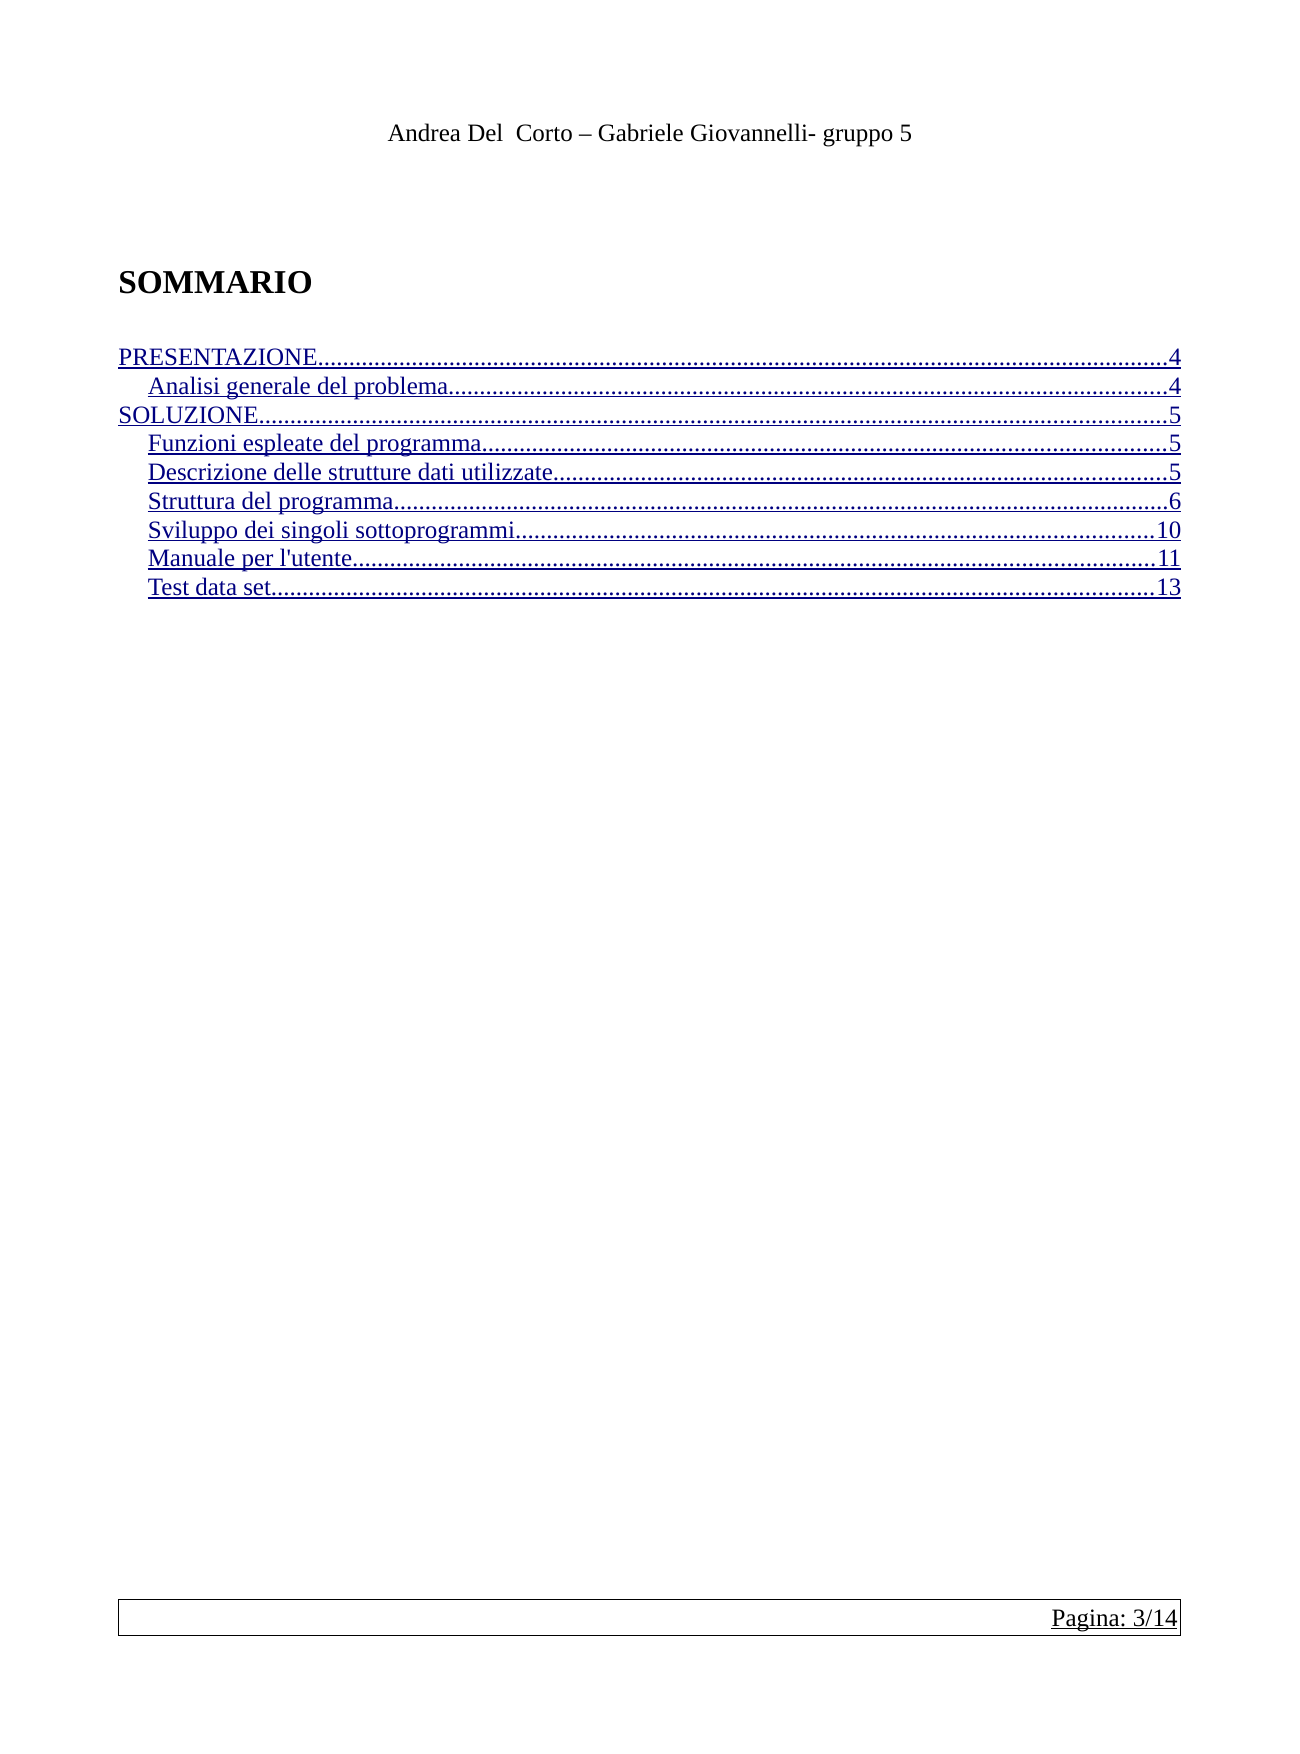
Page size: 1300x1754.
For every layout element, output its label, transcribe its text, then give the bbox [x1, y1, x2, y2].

text Manuale per l'utente 11 [148, 543, 1181, 568]
text Sviluppo dei singoli sottoprogrammi 10 [148, 515, 1181, 540]
text Descrizione delle strutture dati utilizzate 5 [148, 457, 1181, 482]
text Test data set 13 [148, 572, 1181, 597]
text Analisi generale del problema 4 [148, 371, 1181, 396]
text SOMMARIO [118, 263, 1181, 301]
text Funzioni espleate del programma 5 [148, 428, 1181, 453]
text Struttura del programma 6 [148, 486, 1181, 511]
text PRESENTAZIONE 4 [118, 342, 1181, 367]
text SOLUZIONE 5 [118, 400, 1181, 425]
